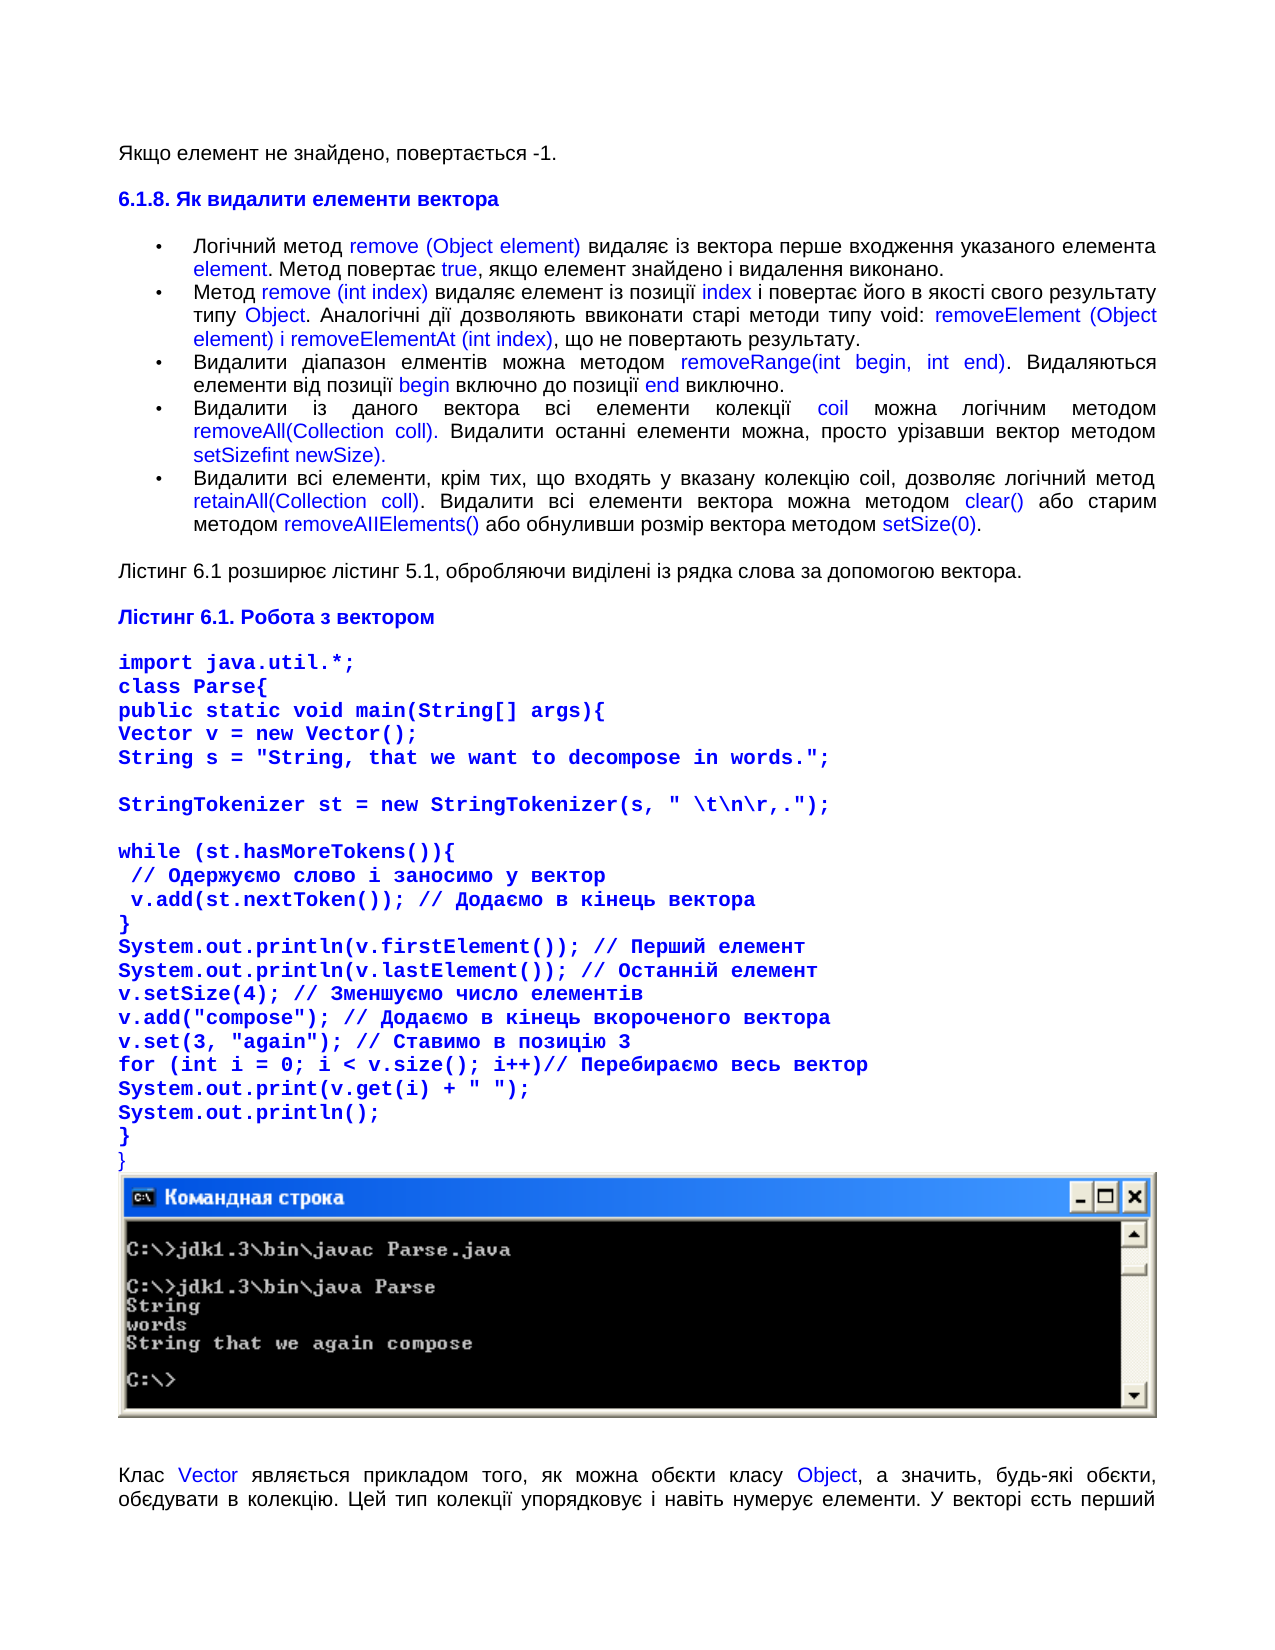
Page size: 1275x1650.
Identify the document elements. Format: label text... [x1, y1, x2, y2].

text Лістинг 6.1 розширює лістинг 5.1, обробляючи виділені із рядка слова за допомогою вектора. [118, 559, 1157, 583]
list Видалити діапазон елментів можна методом removeRange(int begin, int end). Видаляються елементи від позиції begin включно до позиції end виключно. [156, 350, 1157, 397]
text StringTokenizer st = new StringTokenizer(s, " \t\n\r,."); [118, 794, 1157, 818]
text Vector v = new Vector(); [118, 723, 1157, 747]
text public static void main(String[] args){ [118, 700, 1157, 723]
text } [118, 912, 1157, 936]
list Видалити всі елементи, крім тих, що входять у вказану колекцію coil, дозволяє логічний метод retainAll(Collection coll). Видалити всі елементи вектора можна методом clear() або старим методом removeAІІElements() або обнуливши розмір вектора методом setSize(0). [156, 467, 1157, 536]
picture [118, 1172, 1157, 1418]
text System.out.print(v.get(i) + " "); [118, 1078, 1157, 1102]
text String s = "String, that we want to decompose in words."; [118, 747, 1157, 771]
text // Одержуємо слово і заносимо у вектор [118, 865, 1157, 889]
text while (st.hasMoreTokens()){ [118, 842, 1157, 865]
text } [118, 1149, 1157, 1172]
text for (int i = 0; i < v.size(); i++)// Перебираємо весь вектор [118, 1054, 1157, 1078]
list Метод remove (int index) видаляє елемент із позиції index і повертає його в якості свого результату типу Оbject. Аналогічні дії дозволяють ввиконати старі методи типу void: removeElement (Object element) і removeElementAt (int index), що не повертають результату. [156, 281, 1157, 350]
text import java.util.*; [118, 652, 1157, 676]
text System.out.println(v.firstElement()); // Перший елемент [118, 936, 1157, 960]
text v.add("compose"); // Додаємо в кінець вкороченого вектора [118, 1007, 1157, 1031]
list Видалити із даного вектора всі елементи колекції coil можна логічним методом removeAll(Collection coll). Видалити останні елементи можна, просто урізавши вектор методом setSizefint newSize). [156, 397, 1157, 467]
text v.add(st.nextToken()); // Додаємо в кінець вектора [118, 889, 1157, 912]
text Лістинг 6.1. Робота з вектором [118, 606, 1157, 629]
text 6.1.8. Як видалити елементи вектора [118, 188, 1157, 211]
list Логічний метод remove (Object element) видаляє із вектора перше входження указаного елемента element. Метод повертає true, якщо елемент знайдено і видалення виконано. [156, 234, 1157, 281]
text v.setSize(4); // Зменшуємо число елементів [118, 983, 1157, 1007]
text class Parse{ [118, 676, 1157, 700]
text } [118, 1125, 1157, 1149]
text Якщо елемент не знайдено, повертається -1. [118, 141, 1157, 164]
text System.out.println(v.lastElement()); // Останній елемент [118, 960, 1157, 983]
text Клас Vector являється прикладом того, як можна обєкти класу Оbject, a значить, будь-які обєкти, обєдувати в колекцію. Цей тип колекції упорядковує і навіть нумерує елементи. У векторі єсть перший [118, 1464, 1157, 1510]
text v.set(3, "again"); // Ставимо в позицію 3 [118, 1031, 1157, 1054]
text System.out.println(); [118, 1102, 1157, 1125]
